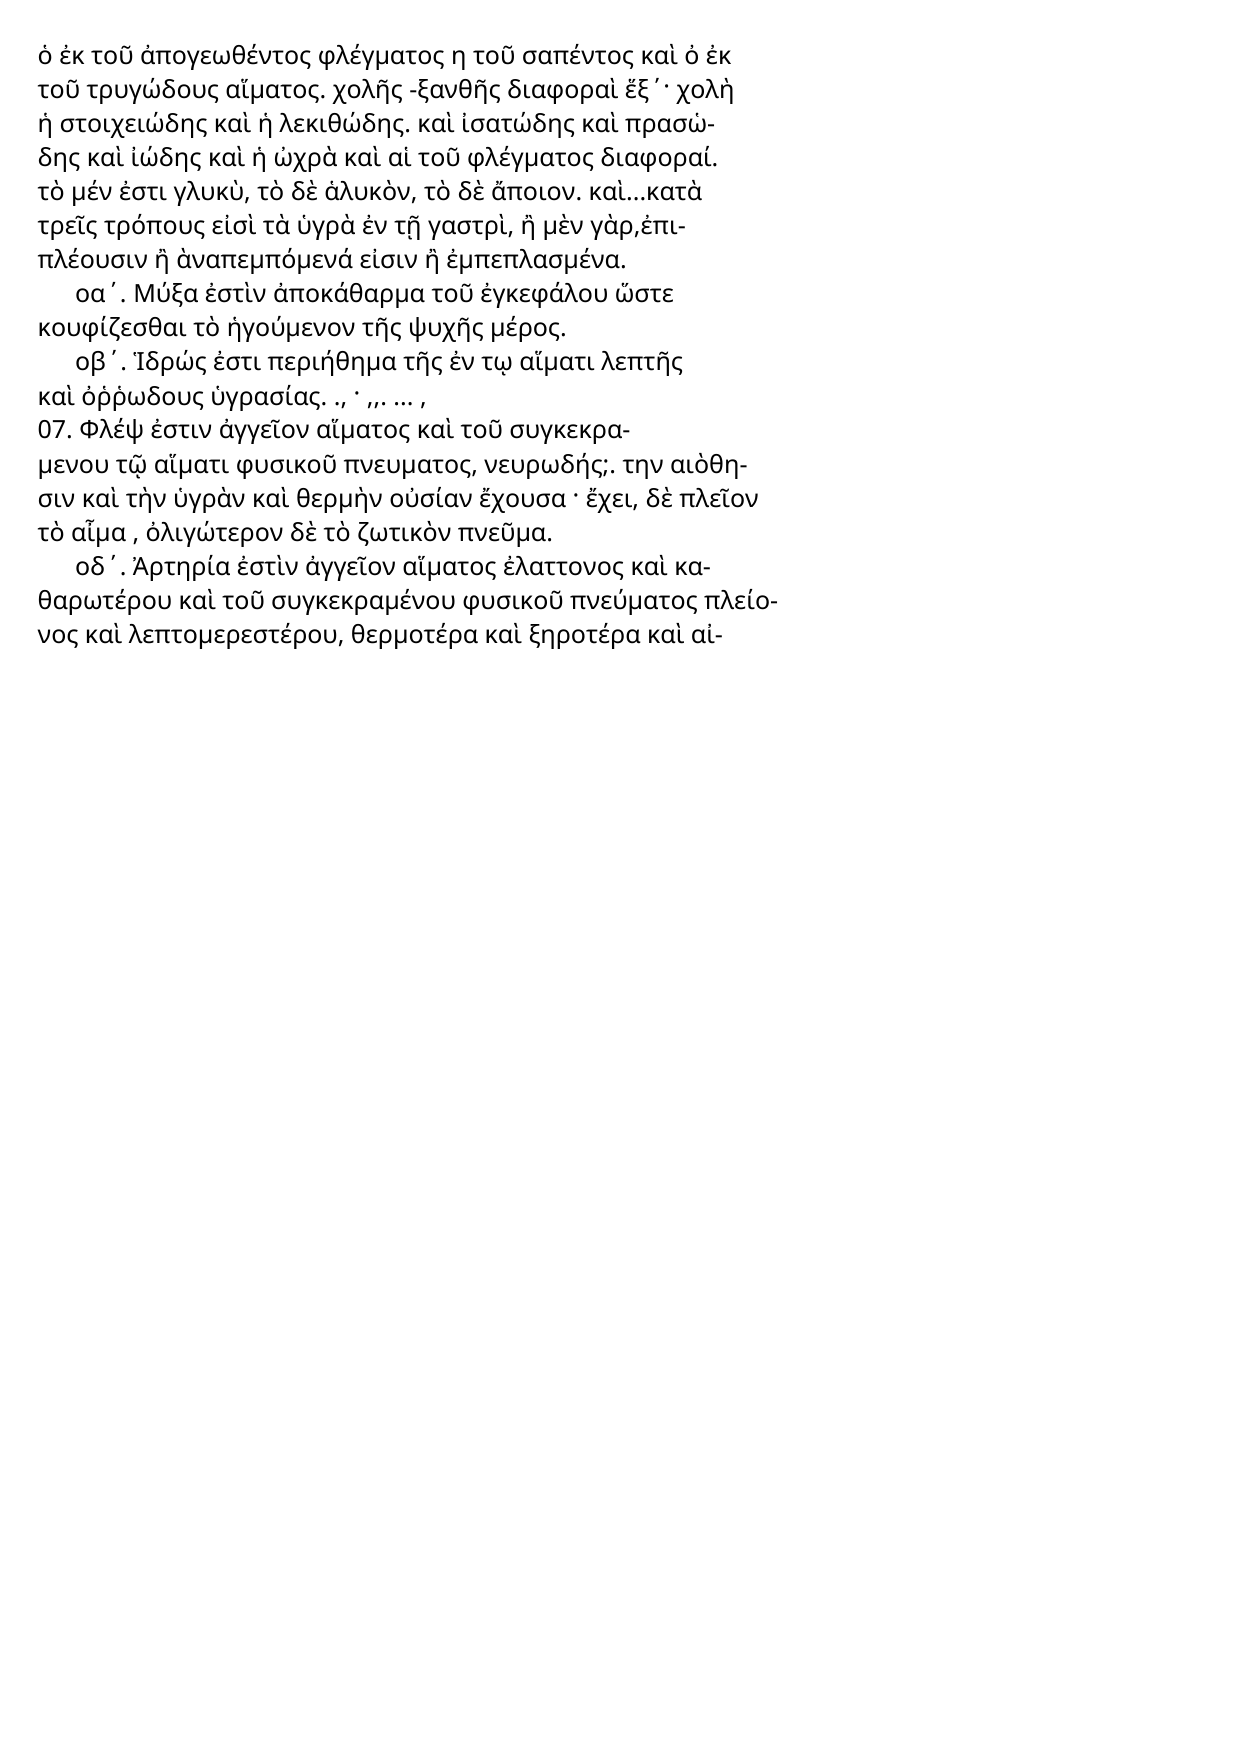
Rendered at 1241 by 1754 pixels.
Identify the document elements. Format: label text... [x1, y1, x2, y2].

text ὁ ἐκ τοῦ ἀπογεωθέντος φλέγματος η τοῦ σαπέντος καὶ ὀ ἐκ τοῦ τρυγώδους αἵματος. χολῆς -ξανθῆς διαφοραὶ ἕξ΄· χολὴ ἡ στοιχειώδης καὶ ἡ λεκιθώδης. καὶ ἰσατώδης καὶ πρασὡ- δης καὶ ἰώδης καὶ ἡ ὠχρὰ καὶ αἱ τοῦ φλέγματος διαφοραί. τὸ μέν ἐστι γλυκὺ, τὸ δὲ ἁλυκὸν, τὸ δὲ ἄποιον. καὶ...κατὰ τρεῖς τρόπους εἰσὶ τὰ ὑγρὰ ἐν τῇ γαστρὶ, ἢ μὲν γὰρ,ἐπι- πλέουσιν ἢ ὰναπεμπόμενά εἰσιν ἢ ἐμπεπλασμένα. [37, 37, 1203, 276]
text οβ΄. Ἱδρώς ἐστι περιήθημα τῆς ἐν τῳ αἵματι λεπτῆς καὶ ὀῥῥωδους ὑγρασίας. ., · ,,. ... , 07. Φλέψ ἐστιν ἀγγεῖον αἵματος καὶ τοῦ συγκεκρα- μενου τῷ αἵματι φυσικοῦ πνευματος, νευρωδής;. την αιὸθη- σιν καὶ τὴν ὑγρὰν καὶ θερμὴν οὐσίαν ἔχουσα · ἔχει, δὲ πλεῖον τὸ αἶμα , ὀλιγώτερον δὲ τὸ ζωτικὸν πνεῦμα. [37, 344, 1203, 548]
text οδ΄. Ἀρτηρία ἐστὶν ἀγγεῖον αἵματος ἐλαττονος καὶ κα- θαρωτέρου καὶ τοῦ συγκεκραμένου φυσικοῦ πνεύματος πλείο- νος καὶ λεπτομερεστέρου, θερμοτέρα καὶ ξηροτέρα καὶ αἰ- [37, 548, 1203, 651]
text οα΄. Μύξα ἐστὶν ἀποκάθαρμα τοῦ ἐγκεφάλου ὥστε κουφίζεσθαι τὸ ἡγούμενον τῆς ψυχῆς μέρος. [37, 276, 1203, 344]
